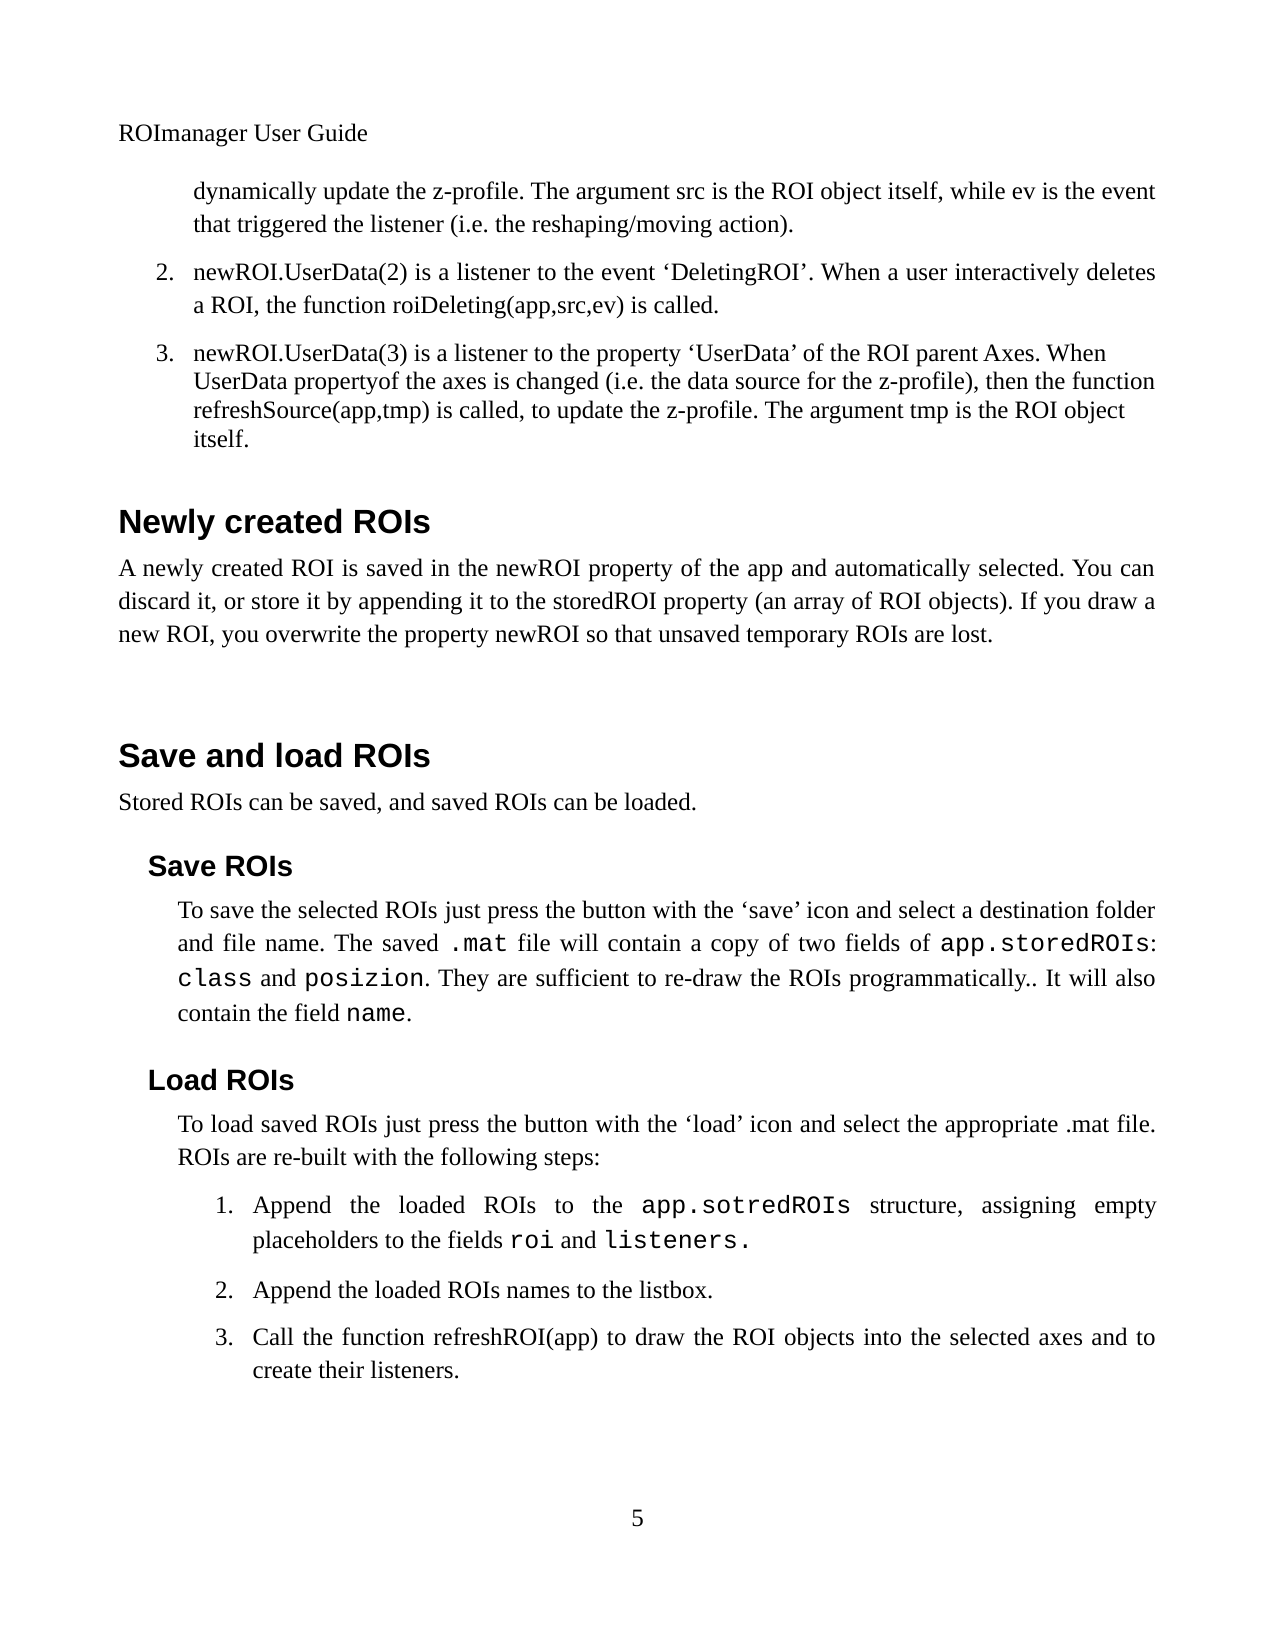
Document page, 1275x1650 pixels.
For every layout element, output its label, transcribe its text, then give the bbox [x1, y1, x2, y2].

subtitle Newly created ROIs [118, 502, 1157, 541]
list Append the loaded ROIs to the app.sotredROIs structure, assigning empty placeholders to the fields roi and listeners. [215, 1190, 1157, 1256]
text Stored ROIs can be saved, and saved ROIs can be loaded. [118, 787, 1157, 815]
text To load saved ROIs just press the button with the ‘load’ icon and select the appropriate .mat file. ROIs are re-built with the following steps: [177, 1109, 1157, 1171]
list newROI.UserData(2) is a listener to the event ‘DeletingROI’. When a user interactively deletes a ROI, the function roiDeleting(app,src,ev) is called. [156, 257, 1157, 319]
list Call the function refreshROI(app) to draw the ROI objects into the selected axes and to create their listeners. [215, 1322, 1157, 1384]
subtitle Save and load ROIs [118, 735, 1157, 774]
list newROI.UserData(3) is a listener to the property ‘UserData’ of the ROI parent Axes. When UserData propertyof the axes is changed (i.e. the data source for the z-profile), then the function refreshSource(app,tmp) is called, to update the z-profile. The argument tmp is the ROI object itself. [156, 338, 1157, 453]
list dynamically update the z-profile. The argument src is the ROI object itself, while ev is the event that triggered the listener (i.e. the reshaping/moving action). [156, 176, 1157, 238]
text A newly created ROI is saved in the newROI property of the app and automatically selected. You can discard it, or store it by appending it to the storedROI property (an array of ROI objects). If you draw a new ROI, you overwrite the property newROI so that unsaved temporary ROIs are lost. [118, 553, 1157, 648]
subtitle Save ROIs [148, 849, 1157, 882]
text To save the selected ROIs just press the button with the ‘save’ icon and select a destination folder and file name. The saved .mat file will contain a copy of two fields of app.storedROIs: class and posizion. They are sufficient to re-draw the ROIs programmatically.. It will also contain the field name. [177, 895, 1157, 1029]
subtitle Load ROIs [148, 1063, 1157, 1097]
list Append the loaded ROIs names to the listbox. [215, 1275, 1157, 1303]
